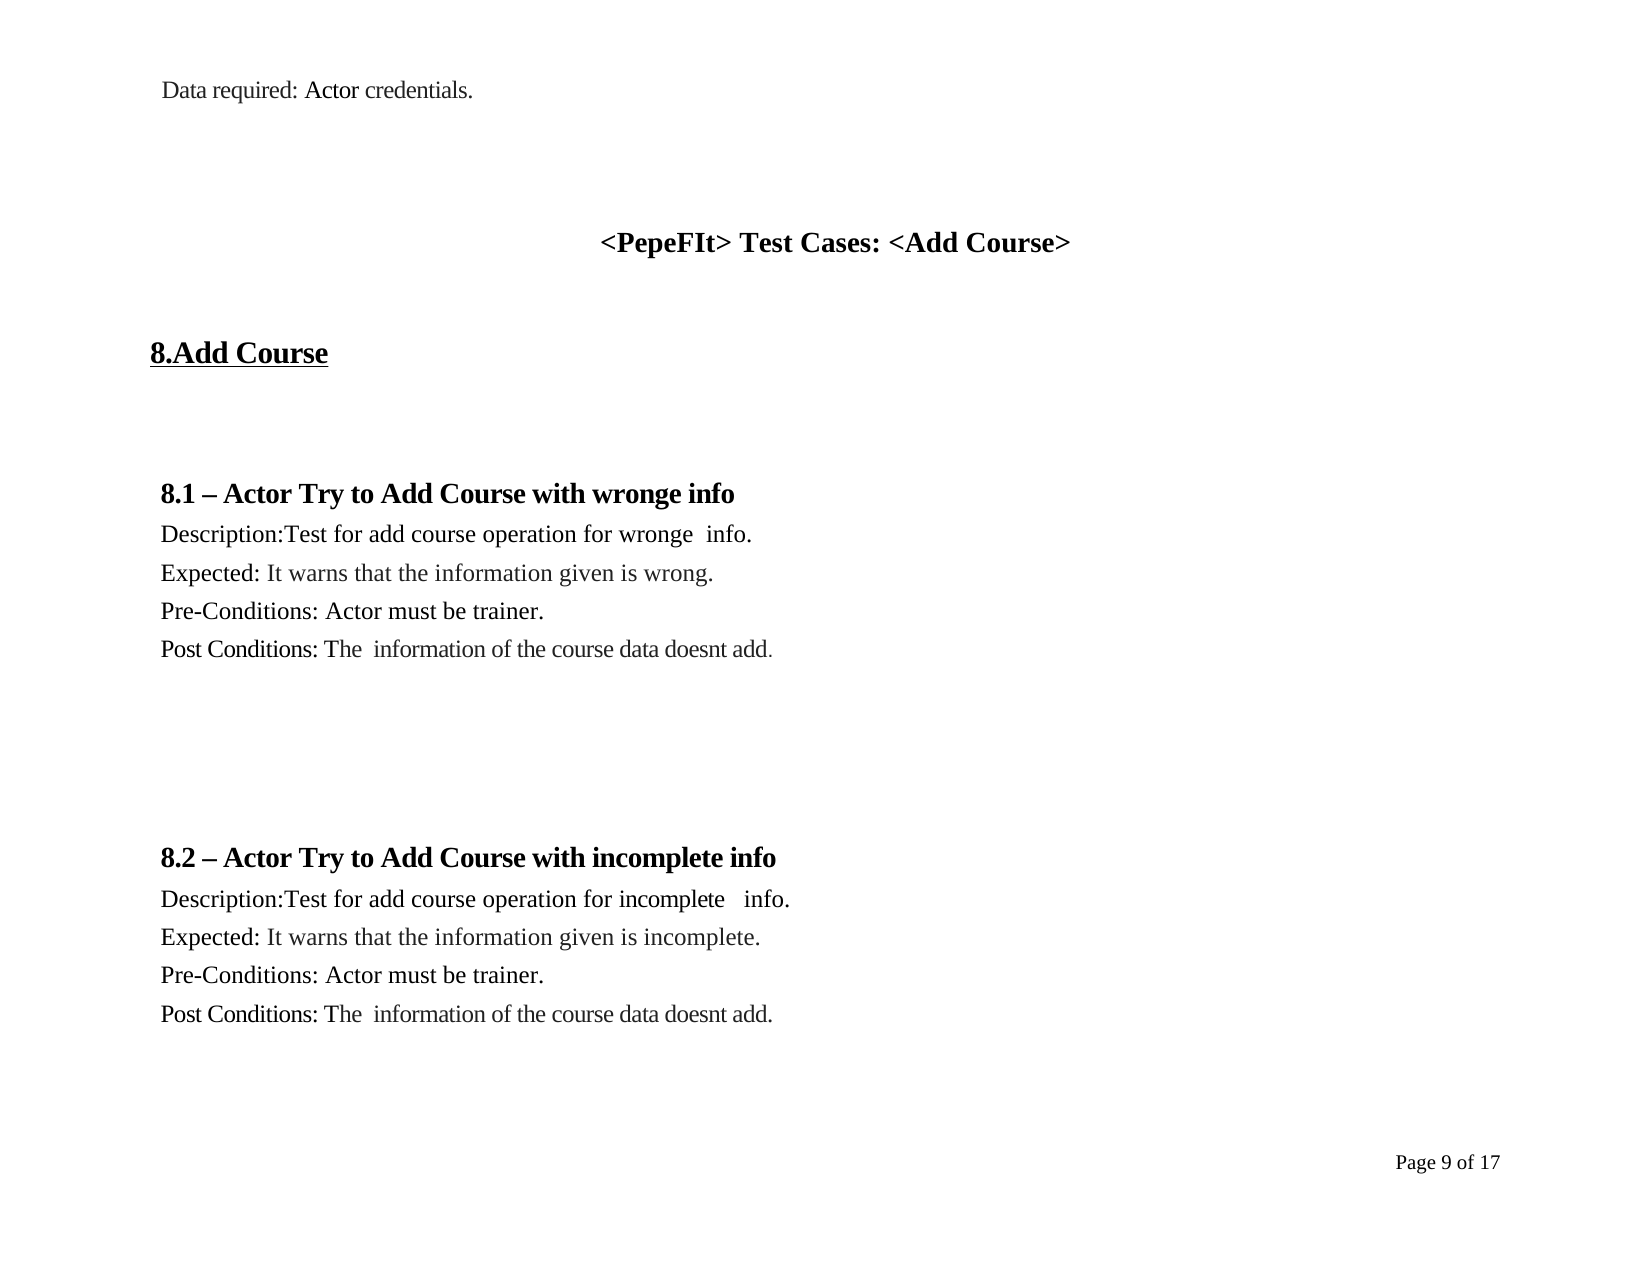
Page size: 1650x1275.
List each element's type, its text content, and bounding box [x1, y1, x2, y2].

list 8.2 – Actor Try to Add Course with incomplete info [160, 841, 846, 874]
list Post Conditions: The information of the course data doesnt add. [160, 634, 846, 663]
list Expected: It warns that the information given is wrong. [160, 558, 846, 587]
list Pre-Conditions: Actor must be trainer. [160, 596, 846, 625]
text 8.Add Course [150, 334, 1500, 371]
list Expected: It warns that the information given is incomplete. [160, 922, 846, 951]
text <PepeFIt> Test Cases: <Add Course> [150, 226, 1500, 259]
list Description:Test for add course operation for incomplete info. [160, 884, 846, 912]
list Pre-Conditions: Actor must be trainer. [160, 960, 846, 989]
list 8.1 – Actor Try to Add Course with wronge info [160, 476, 846, 510]
list Post Conditions: The information of the course data doesnt add. [160, 999, 846, 1027]
text Data required: Actor credentials. [150, 75, 1500, 104]
list Description:Test for add course operation for wronge info. [160, 519, 846, 548]
